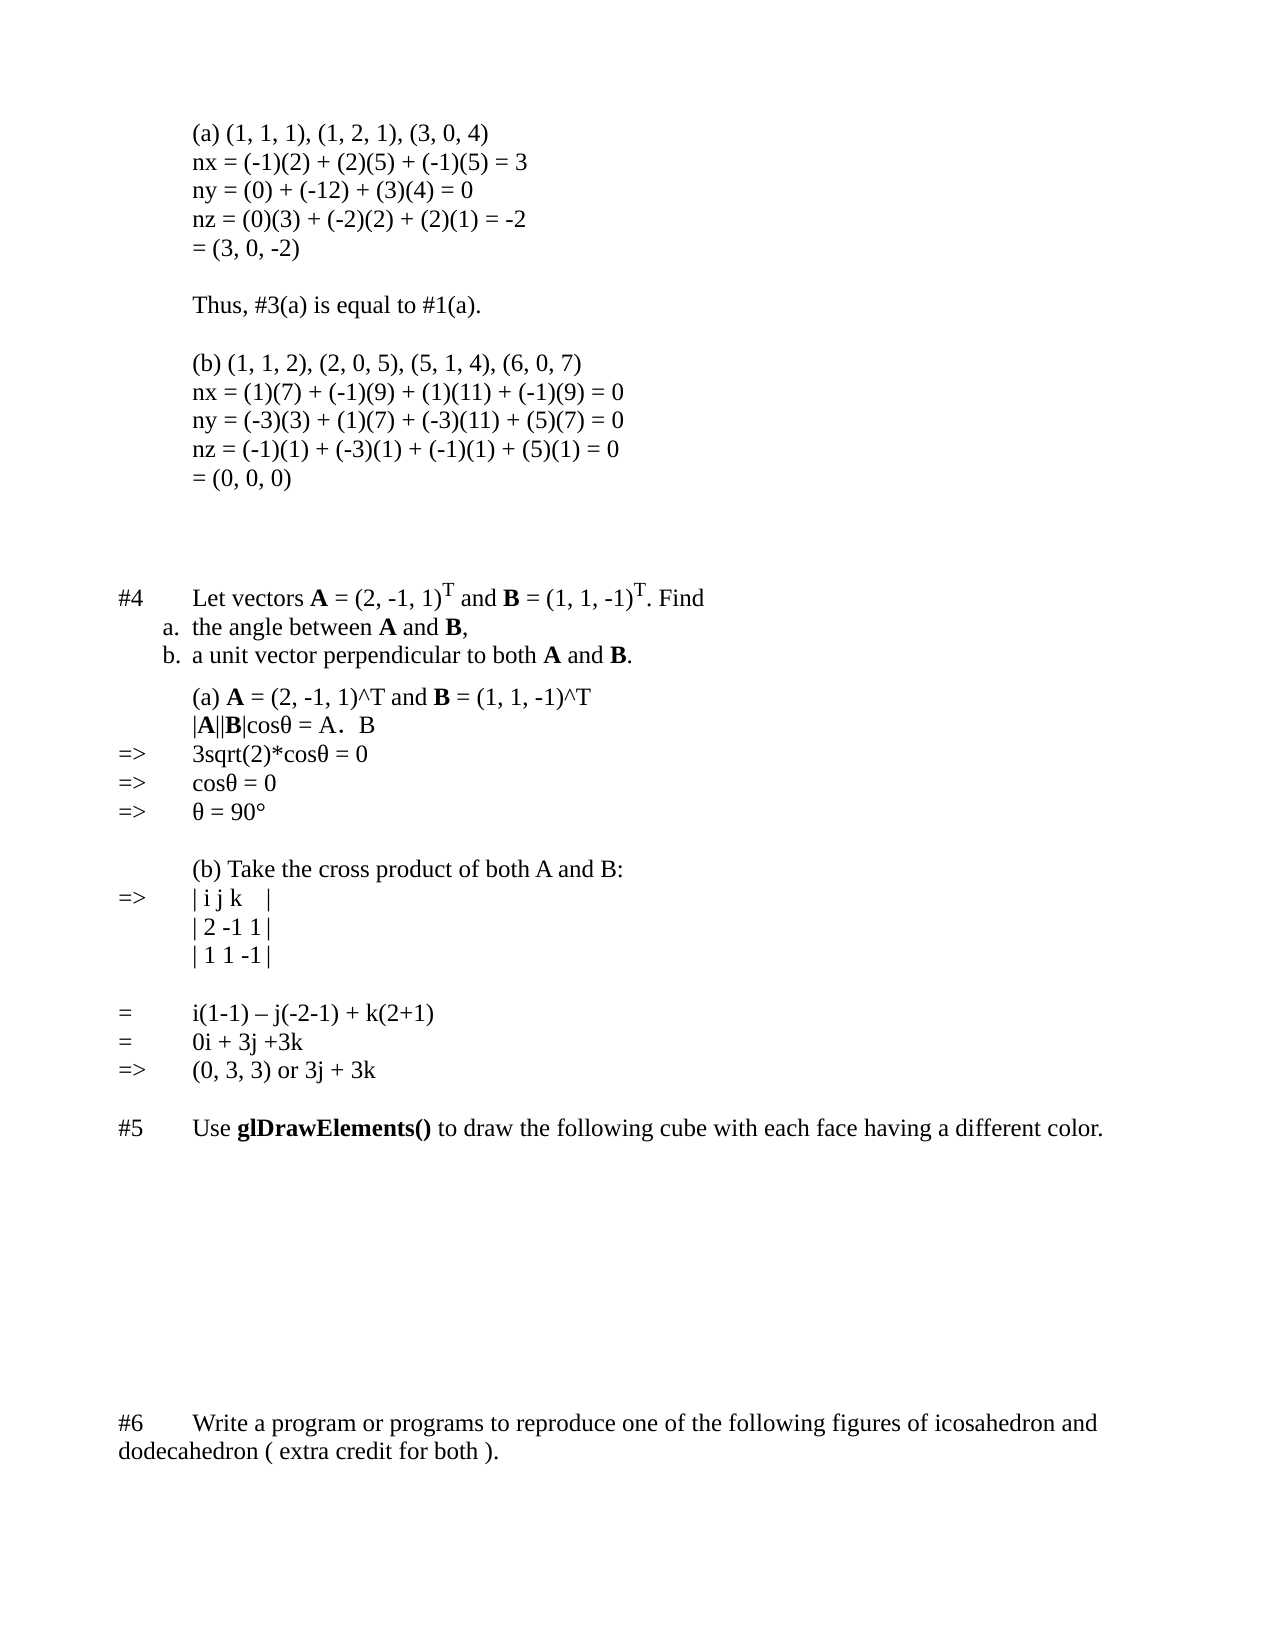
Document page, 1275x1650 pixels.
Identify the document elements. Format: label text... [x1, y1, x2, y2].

text | 1 1 -1 | [118, 940, 1157, 969]
text = i(1-1) – j(-2-1) + k(2+1) [118, 998, 1157, 1027]
list the angle between A and B, [162, 612, 1157, 640]
text ny = (-3)(3) + (1)(7) + (-3)(11) + (5)(7) = 0 [118, 406, 1157, 434]
text => θ = 90° [118, 797, 1157, 825]
text (b) (1, 1, 2), (2, 0, 5), (5, 1, 4), (6, 0, 7) [118, 348, 1157, 377]
text nx = (1)(7) + (-1)(9) + (1)(11) + (-1)(9) = 0 [118, 377, 1157, 406]
text | 2 -1 1 | [118, 912, 1157, 940]
text #5 Use glDrawElements() to draw the following cube with each face having a different color. [118, 1113, 1157, 1142]
text ny = (0) + (-12) + (3)(4) = 0 [118, 176, 1157, 204]
text = (3, 0, -2) [118, 233, 1157, 262]
list a unit vector perpendicular to both A and B. [162, 640, 1157, 669]
text => cosθ = 0 [118, 768, 1157, 797]
text nz = (0)(3) + (-2)(2) + (2)(1) = -2 [118, 204, 1157, 233]
text => 3sqrt(2)*cosθ = 0 [118, 739, 1157, 768]
text (b) Take the cross product of both A and B: [118, 854, 1157, 883]
text (a) (1, 1, 1), (1, 2, 1), (3, 0, 4) [118, 118, 1157, 147]
text = 0i + 3j +3k [118, 1027, 1157, 1055]
text |A||B|cosθ = A．B [118, 710, 1157, 739]
text => | i j k | [118, 883, 1157, 912]
text Thus, #3(a) is equal to #1(a). [118, 291, 1157, 319]
text nx = (-1)(2) + (2)(5) + (-1)(5) = 3 [118, 147, 1157, 176]
text nz = (-1)(1) + (-3)(1) + (-1)(1) + (5)(1) = 0 [118, 434, 1157, 463]
text => (0, 3, 3) or 3j + 3k [118, 1055, 1157, 1084]
text (a) A = (2, -1, 1)^T and B = (1, 1, -1)^T [118, 682, 1157, 710]
text = (0, 0, 0) [118, 463, 1157, 492]
text #4 Let vectors A = (2, -1, 1)T and B = (1, 1, -1)T. Find [118, 578, 1157, 612]
text #6 Write a program or programs to reproduce one of the following figures of icosahedron and dodecahedron ( extra credit for both ). [118, 1408, 1157, 1465]
